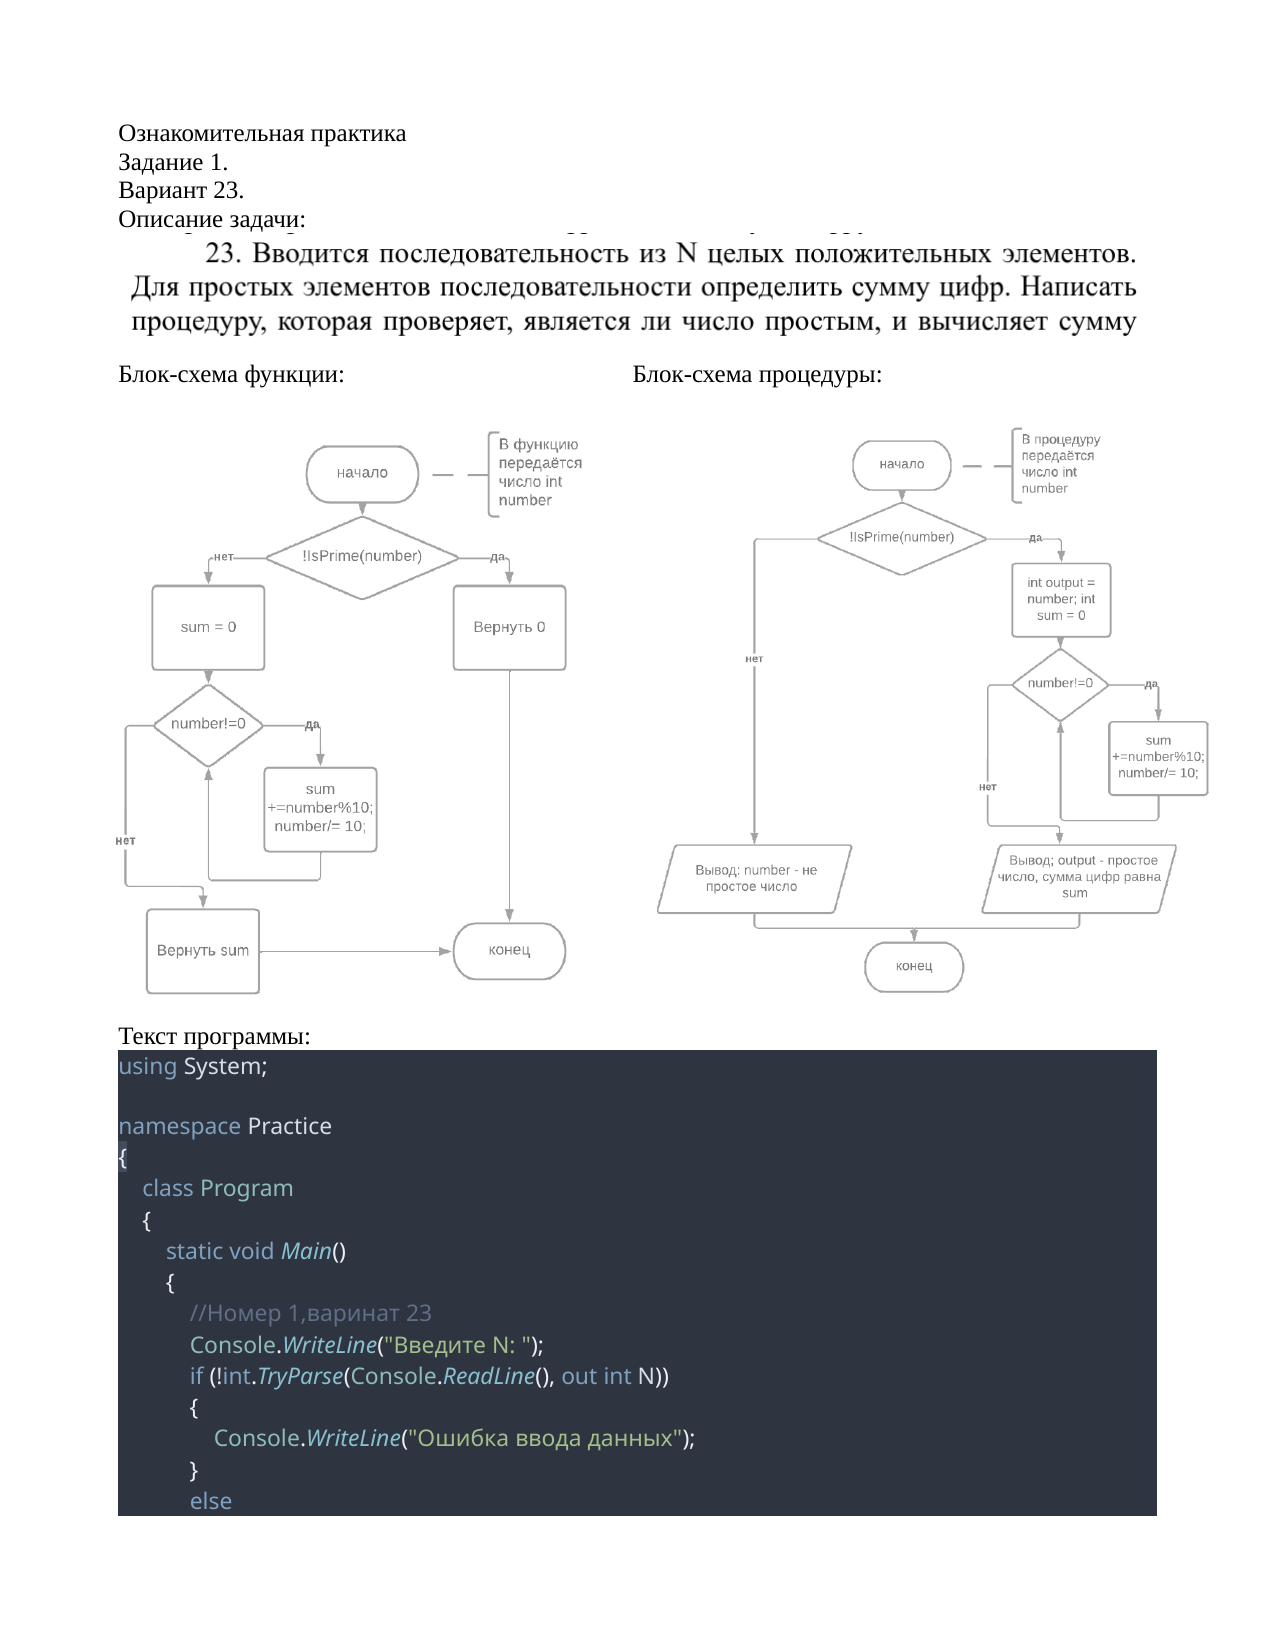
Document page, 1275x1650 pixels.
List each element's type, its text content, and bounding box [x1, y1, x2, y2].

text using System; namespace Practice { class Program { static void Main() { //Номер 1,варинат 23 Console.WriteLine("Введите N: "); if (!int.TryParse(Console.ReadLine(), out int N)) { Console.WriteLine("Ошибка ввода данных"); } else [118, 1050, 1157, 1516]
text Блок-схема функции: Блок-схема процедуры: [118, 360, 1157, 388]
text Описание задачи: [118, 204, 1157, 233]
text Вариант 23. [118, 176, 1157, 204]
text Текст программы: [118, 388, 1157, 1050]
picture [118, 233, 1157, 360]
picture [87, 404, 628, 1021]
text Ознакомительная практика [118, 118, 1157, 147]
text Задание 1. [118, 147, 1157, 176]
picture [632, 404, 1232, 1016]
